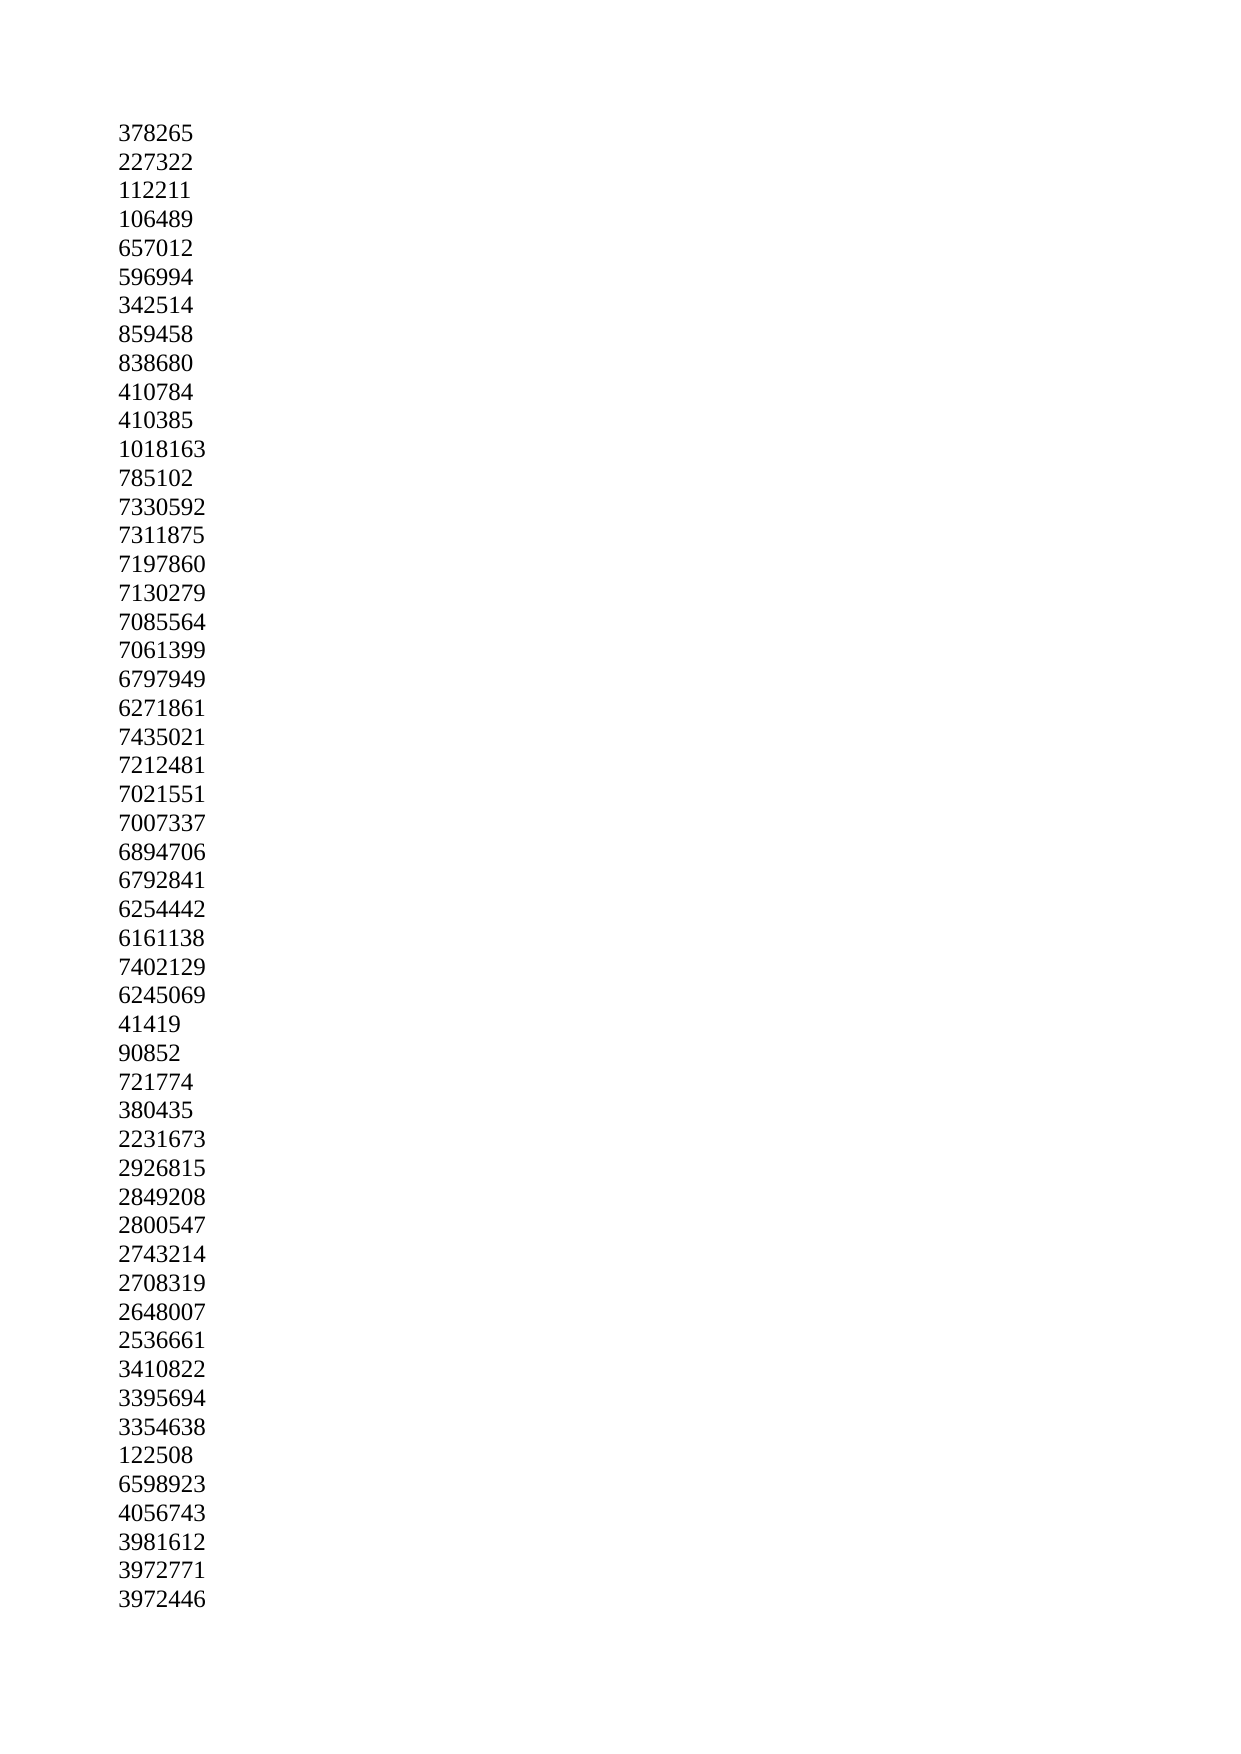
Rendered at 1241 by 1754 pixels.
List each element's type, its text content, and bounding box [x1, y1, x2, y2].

text 7061399 [118, 636, 1122, 664]
text 7021551 [118, 779, 1122, 808]
text 6254442 [118, 894, 1122, 923]
text 2800547 [118, 1211, 1122, 1239]
text 106489 [118, 204, 1122, 233]
text 3981612 [118, 1527, 1122, 1556]
text 6797949 [118, 664, 1122, 693]
text 3354638 [118, 1412, 1122, 1441]
text 6598923 [118, 1469, 1122, 1498]
text 7435021 [118, 722, 1122, 751]
text 3410822 [118, 1354, 1122, 1383]
text 410385 [118, 406, 1122, 434]
text 3972771 [118, 1556, 1122, 1584]
text 7330592 [118, 492, 1122, 521]
text 227322 [118, 147, 1122, 176]
text 838680 [118, 348, 1122, 377]
text 859458 [118, 319, 1122, 348]
text 2231673 [118, 1124, 1122, 1153]
text 7085564 [118, 607, 1122, 636]
text 2743214 [118, 1239, 1122, 1268]
text 2536661 [118, 1326, 1122, 1354]
text 122508 [118, 1441, 1122, 1469]
text 2648007 [118, 1297, 1122, 1326]
text 6161138 [118, 923, 1122, 952]
text 6245069 [118, 981, 1122, 1009]
text 4056743 [118, 1498, 1122, 1527]
text 6271861 [118, 693, 1122, 722]
text 721774 [118, 1067, 1122, 1096]
text 6792841 [118, 866, 1122, 894]
text 2849208 [118, 1182, 1122, 1211]
text 7007337 [118, 808, 1122, 837]
text 410784 [118, 377, 1122, 406]
text 41419 [118, 1009, 1122, 1038]
text 2708319 [118, 1268, 1122, 1297]
text 596994 [118, 262, 1122, 291]
text 7197860 [118, 549, 1122, 578]
text 3972446 [118, 1584, 1122, 1613]
text 342514 [118, 291, 1122, 319]
text 657012 [118, 233, 1122, 262]
text 7212481 [118, 751, 1122, 779]
text 112211 [118, 176, 1122, 204]
text 2926815 [118, 1153, 1122, 1182]
text 378265 [118, 118, 1122, 147]
text 1018163 [118, 434, 1122, 463]
text 7402129 [118, 952, 1122, 981]
text 7311875 [118, 521, 1122, 549]
text 7130279 [118, 578, 1122, 607]
text 90852 [118, 1038, 1122, 1067]
text 785102 [118, 463, 1122, 492]
text 3395694 [118, 1383, 1122, 1412]
text 380435 [118, 1096, 1122, 1124]
text 6894706 [118, 837, 1122, 866]
